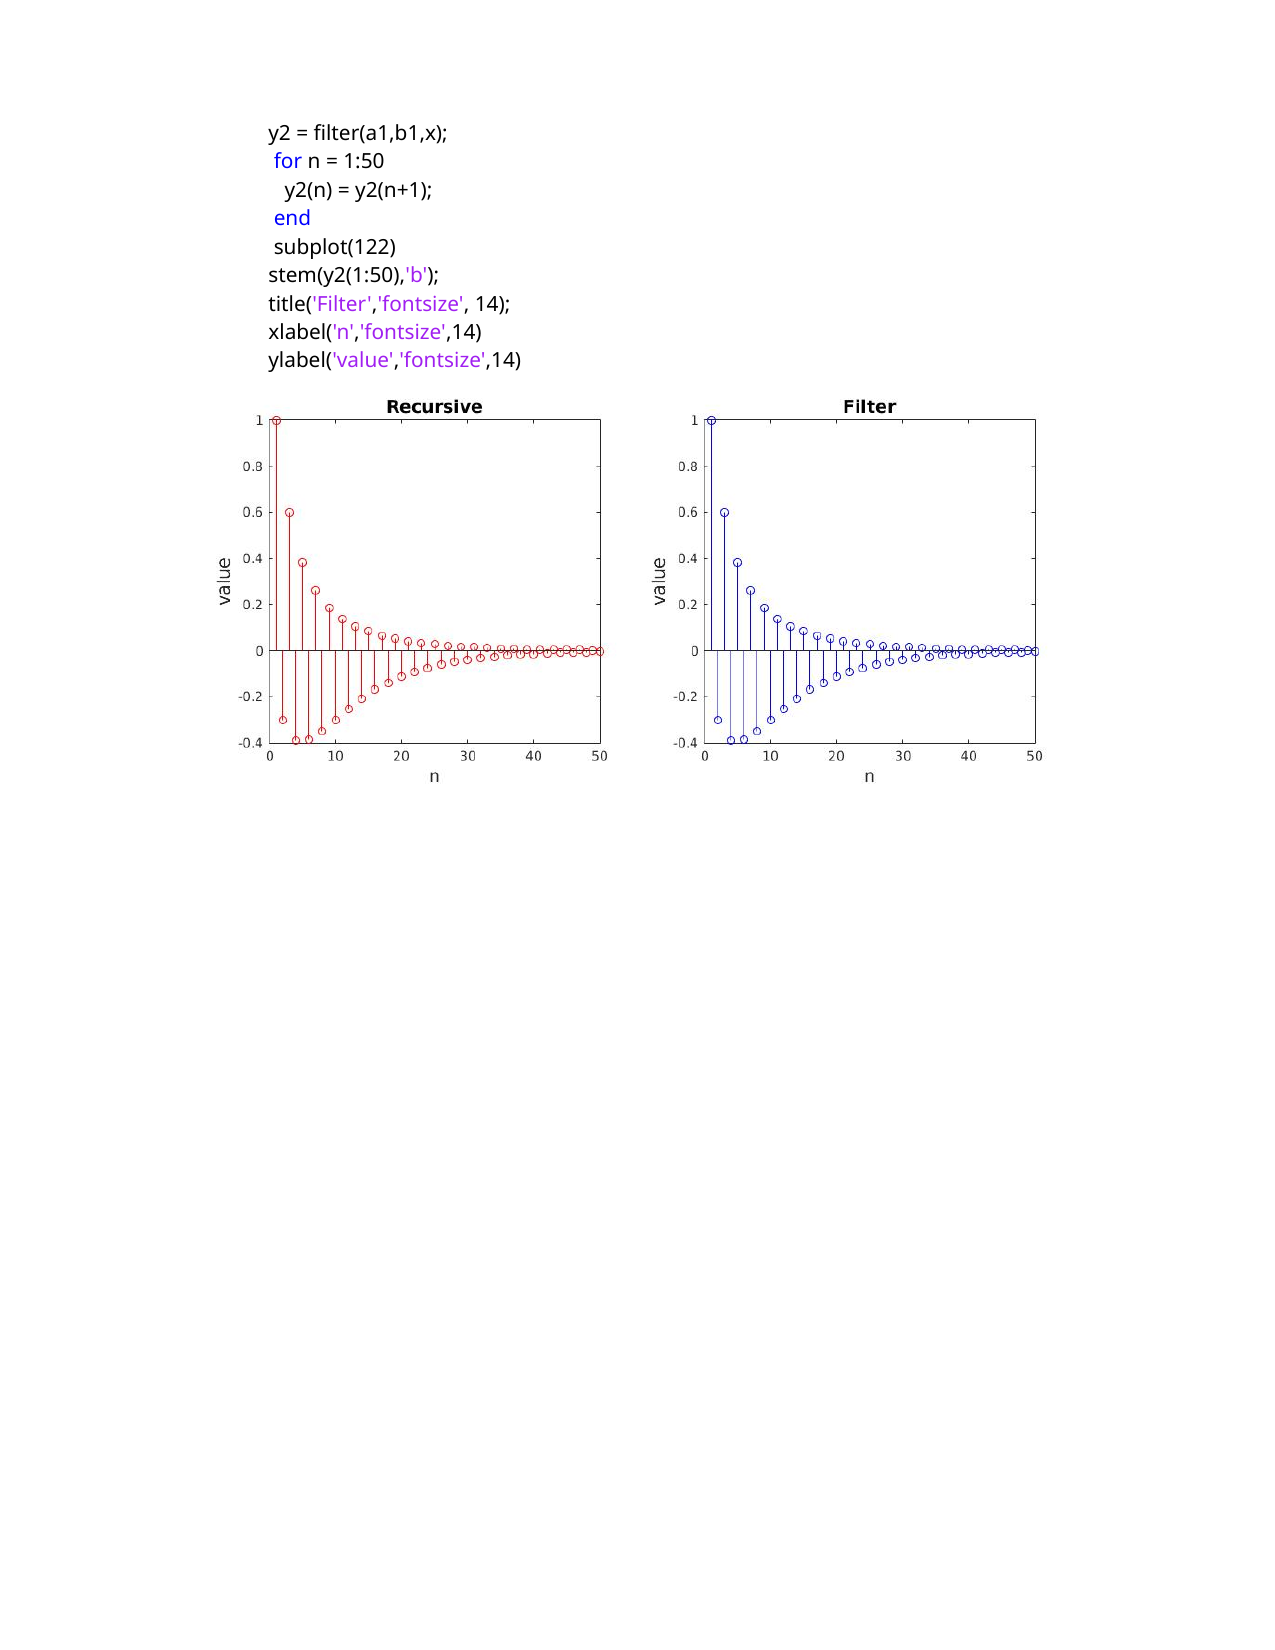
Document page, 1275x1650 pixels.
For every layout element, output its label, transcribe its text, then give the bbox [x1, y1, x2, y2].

text ylabel('value','fontsize',14) [268, 346, 1157, 374]
text y2 = filter(a1,b1,x); [268, 118, 1157, 147]
text stem(y2(1:50),'b'); [268, 260, 1157, 289]
text xlabel('n','fontsize',14) [268, 317, 1157, 346]
text end [268, 203, 1157, 232]
text for n = 1:50 [268, 147, 1157, 175]
text y2(n) = y2(n+1); [268, 175, 1157, 203]
picture [142, 390, 1128, 786]
text subplot(122) [268, 232, 1157, 260]
text title('Filter','fontsize', 14); [268, 289, 1157, 317]
